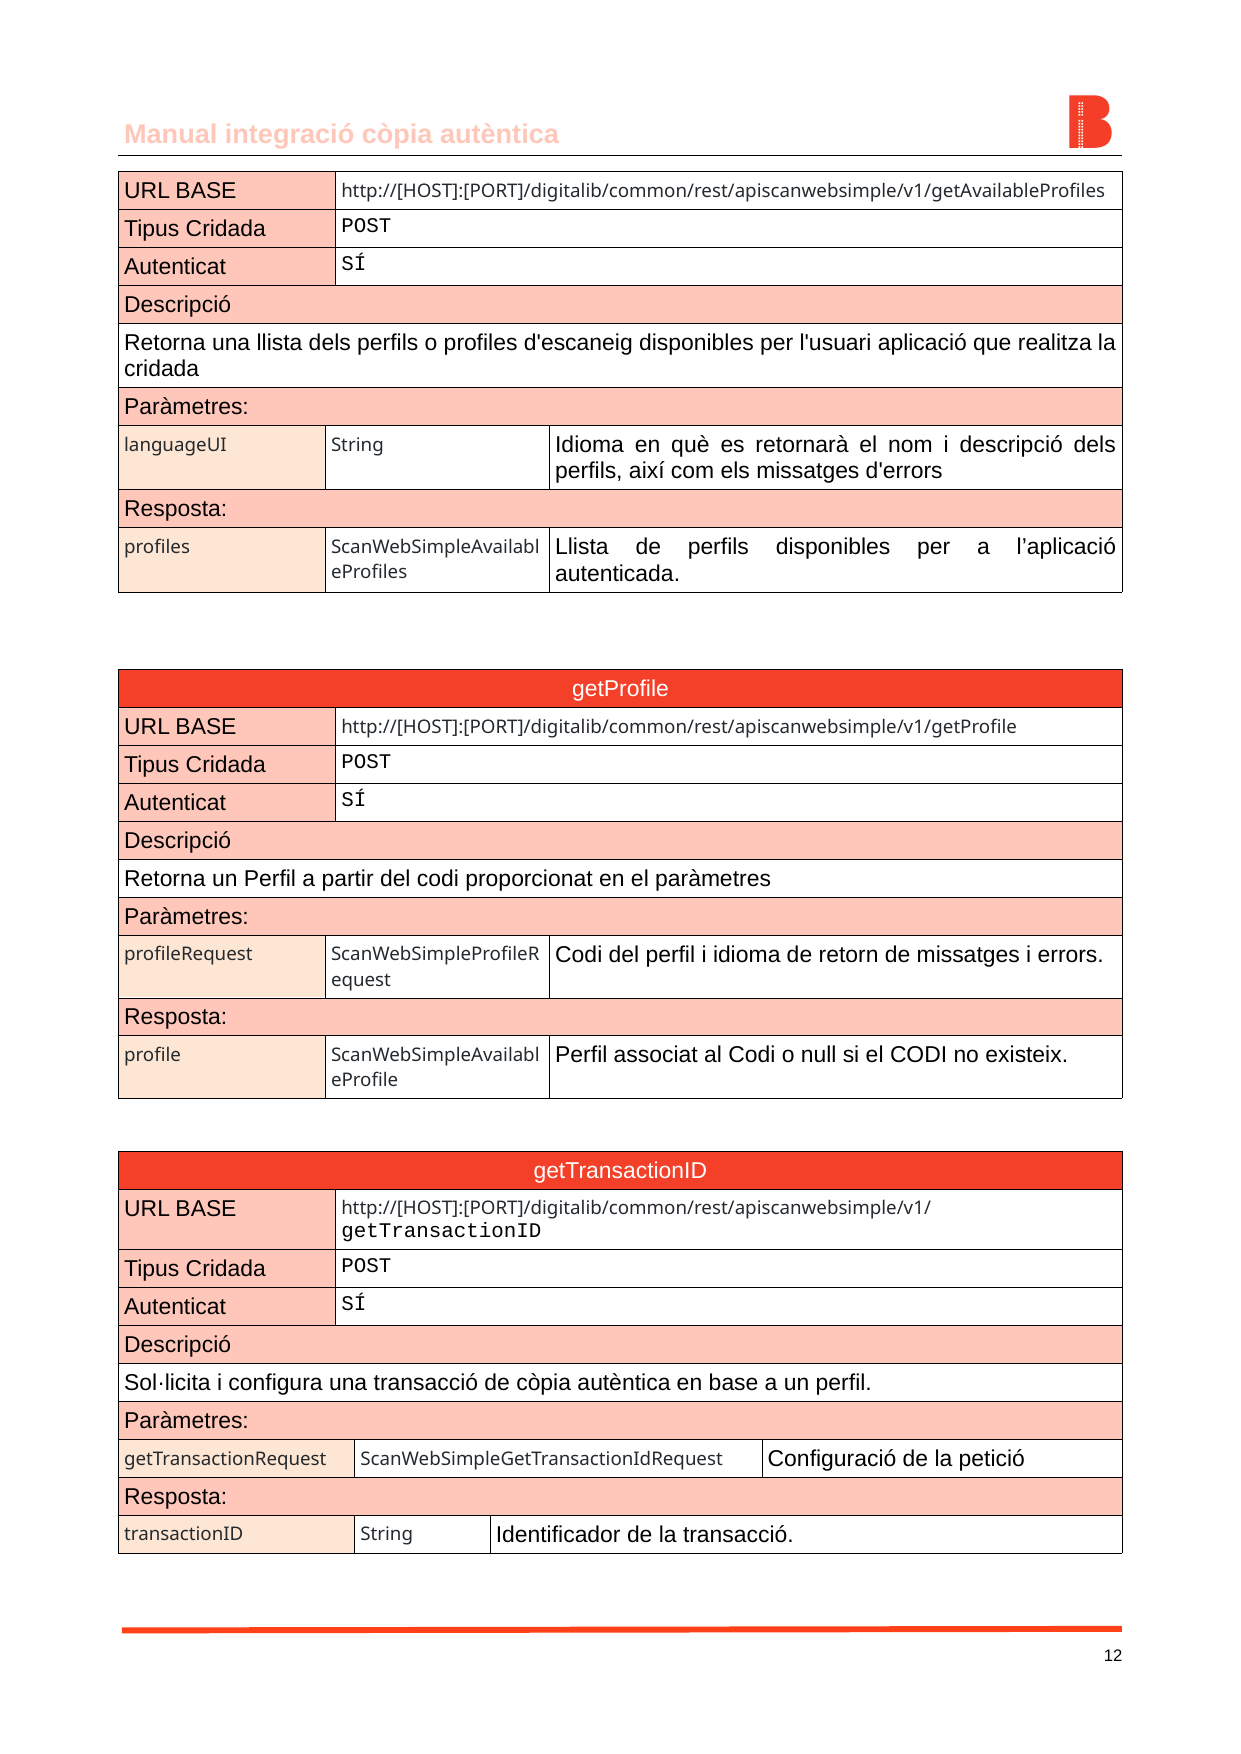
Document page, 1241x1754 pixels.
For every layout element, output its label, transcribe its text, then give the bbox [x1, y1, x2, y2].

table_cell Paràmetres: [119, 388, 1122, 425]
table_cell Autenticat [119, 1288, 335, 1325]
table_cell profile [119, 1036, 325, 1098]
table_cell Resposta: [119, 999, 1122, 1035]
table_cell Codi del perfil i idioma de retorn de missatges i errors. [550, 936, 1122, 997]
table_cell Identificador de la transacció. [491, 1516, 1122, 1553]
table_cell URL BASE [119, 172, 335, 209]
picture [1063, 94, 1117, 150]
table_cell ScanWebSimpleGetTransactionIdRequest [355, 1440, 762, 1477]
table_cell String [355, 1516, 490, 1553]
table_header getTransactionID [119, 1152, 1122, 1189]
table_cell http://[HOST]:[PORT]/digitalib/common/rest/apiscanwebsimple/v1/getProfile [336, 708, 1122, 745]
table_cell Descripció [119, 286, 1122, 323]
table_cell SÍ [336, 784, 1122, 821]
table_cell POST [336, 1250, 1122, 1287]
table_cell Autenticat [119, 248, 335, 285]
table_cell profileRequest [119, 936, 325, 997]
table_cell Configuració de la petició [763, 1440, 1122, 1477]
table_cell Llista de perfils disponibles per a l’aplicació autenticada. [550, 528, 1122, 592]
table_cell http://[HOST]:[PORT]/digitalib/common/rest/apiscanwebsimple/v1/getAvailableProfiles [336, 172, 1122, 209]
table_cell ScanWebSimpleAvailableProfiles [326, 528, 549, 592]
table_cell POST [336, 746, 1122, 783]
table_cell Paràmetres: [119, 898, 1122, 935]
table_cell ScanWebSimpleProfileRequest [326, 936, 549, 997]
table_cell Retorna un Perfil a partir del codi proporcionat en el paràmetres [119, 860, 1122, 897]
table_cell Resposta: [119, 1478, 1122, 1515]
table_cell String [326, 426, 549, 489]
table_cell languageUI [119, 426, 325, 489]
table_cell URL BASE [119, 708, 335, 745]
table_cell SÍ [336, 248, 1122, 285]
table_cell Tipus Cridada [119, 1250, 335, 1287]
table_cell Paràmetres: [119, 1402, 1122, 1439]
table_cell Sol·licita i configura una transacció de còpia autèntica en base a un perfil. [119, 1364, 1122, 1401]
table_cell Perfil associat al Codi o null si el CODI no existeix. [550, 1036, 1122, 1098]
table_cell http://[HOST]:[PORT]/digitalib/common/rest/apiscanwebsimple/v1/getTransactionID [336, 1190, 1122, 1249]
table_cell Descripció [119, 1326, 1122, 1363]
table_cell ScanWebSimpleAvailableProfile [326, 1036, 549, 1098]
table_cell Tipus Cridada [119, 210, 335, 247]
table_cell Retorna una llista dels perfils o profiles d'escaneig disponibles per l'usuari aplicació que realitza la cridada [119, 324, 1122, 387]
table_cell getTransactionRequest [119, 1440, 354, 1477]
table_cell Tipus Cridada [119, 746, 335, 783]
table_cell transactionID [119, 1516, 354, 1553]
table_cell Descripció [119, 822, 1122, 859]
table_cell POST [336, 210, 1122, 247]
table_header getProfile [119, 670, 1122, 707]
table_cell Resposta: [119, 490, 1122, 527]
table_cell SÍ [336, 1288, 1122, 1325]
table_cell URL BASE [119, 1190, 335, 1249]
table_cell Idioma en què es retornarà el nom i descripció dels perfils, així com els missatges d'errors [550, 426, 1122, 489]
table_cell Autenticat [119, 784, 335, 821]
table_cell profiles [119, 528, 325, 592]
